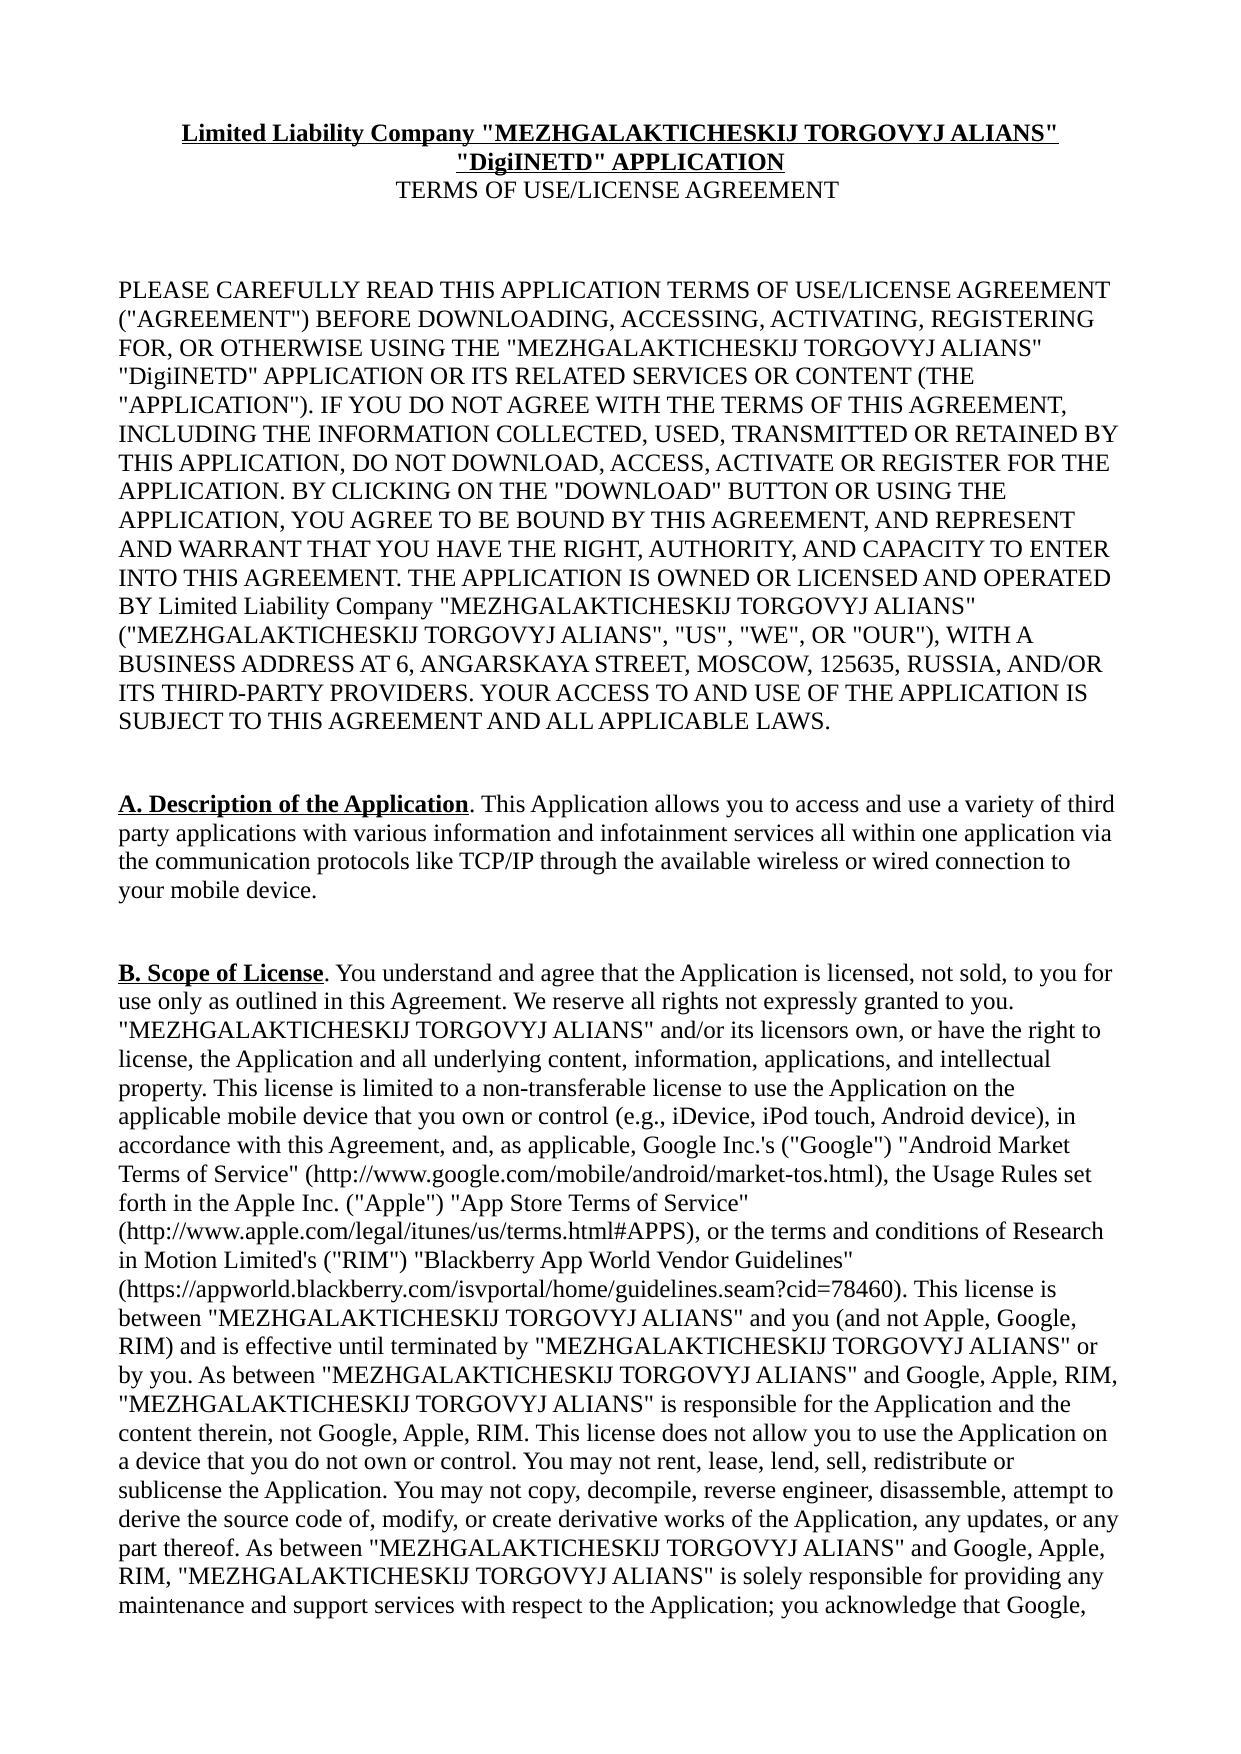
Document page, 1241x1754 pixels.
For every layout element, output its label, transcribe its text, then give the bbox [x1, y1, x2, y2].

text PLEASE CAREFULLY READ THIS APPLICATION TERMS OF USE/LICENSE AGREEMENT ("AGREEMENT") BEFORE DOWNLOADING, ACCESSING, ACTIVATING, REGISTERING FOR, OR OTHERWISE USING THE "MEZHGALAKTICHESKIJ TORGOVYJ ALIANS" "DigiINETD" APPLICATION OR ITS RELATED SERVICES OR CONTENT (THE "APPLICATION"). IF YOU DO NOT AGREE WITH THE TERMS OF THIS AGREEMENT, INCLUDING THE INFORMATION COLLECTED, USED, TRANSMITTED OR RETAINED BY THIS APPLICATION, DO NOT DOWNLOAD, ACCESS, ACTIVATE OR REGISTER FOR THE APPLICATION. BY CLICKING ON THE "DOWNLOAD" BUTTON OR USING THE APPLICATION, YOU AGREE TO BE BOUND BY THIS AGREEMENT, AND REPRESENT AND WARRANT THAT YOU HAVE THE RIGHT, AUTHORITY, AND CAPACITY TO ENTER INTO THIS AGREEMENT. THE APPLICATION IS OWNED OR LICENSED AND OPERATED BY Limited Liability Company "MEZHGALAKTICHESKIJ TORGOVYJ ALIANS" ("MEZHGALAKTICHESKIJ TORGOVYJ ALIANS", "US", "WE", OR "OUR"), WITH A BUSINESS ADDRESS AT 6, ANGARSKAYA STREET, MOSCOW, 125635, RUSSIA, AND/OR ITS THIRD-PARTY PROVIDERS. YOUR ACCESS TO AND USE OF THE APPLICATION IS SUBJECT TO THIS AGREEMENT AND ALL APPLICABLE LAWS. [118, 275, 1122, 735]
text Limited Liability Company "MEZHGALAKTICHESKIJ TORGOVYJ ALIANS" [118, 118, 1122, 147]
text "DigiINETD" APPLICATION [118, 147, 1122, 176]
text A. Description of the Application. This Application allows you to access and use a variety of third party applications with various information and infotainment services all within one application via the communication protocols like TCP/IP through the available wireless or wired connection to your mobile device. [118, 789, 1122, 904]
text B. Scope of License. You understand and agree that the Application is licensed, not sold, to you for use only as outlined in this Agreement. We reserve all rights not expressly granted to you. "MEZHGALAKTICHESKIJ TORGOVYJ ALIANS" and/or its licensors own, or have the right to license, the Application and all underlying content, information, applications, and intellectual property. This license is limited to a non-transferable license to use the Application on the applicable mobile device that you own or control (e.g., iDevice, iPod touch, Android device), in accordance with this Agreement, and, as applicable, Google Inc.'s ("Google") "Android Market Terms of Service" (http://www.google.com/mobile/android/market-tos.html), the Usage Rules set forth in the Apple Inc. ("Apple") "App Store Terms of Service" (http://www.apple.com/legal/itunes/us/terms.html#APPS), or the terms and conditions of Research in Motion Limited's ("RIM") "Blackberry App World Vendor Guidelines" (https://appworld.blackberry.com/isvportal/home/guidelines.seam?cid=78460). This license is between "MEZHGALAKTICHESKIJ TORGOVYJ ALIANS" and you (and not Apple, Google, RIM) and is effective until terminated by "MEZHGALAKTICHESKIJ TORGOVYJ ALIANS" or by you. As between "MEZHGALAKTICHESKIJ TORGOVYJ ALIANS" and Google, Apple, RIM, "MEZHGALAKTICHESKIJ TORGOVYJ ALIANS" is responsible for the Application and the content therein, not Google, Apple, RIM. This license does not allow you to use the Application on a device that you do not own or control. You may not rent, lease, lend, sell, redistribute or sublicense the Application. You may not copy, decompile, reverse engineer, disassemble, attempt to derive the source code of, modify, or create derivative works of the Application, any updates, or any part thereof. As between "MEZHGALAKTICHESKIJ TORGOVYJ ALIANS" and Google, Apple, RIM, "MEZHGALAKTICHESKIJ TORGOVYJ ALIANS" is solely responsible for providing any maintenance and support services with respect to the Application; you acknowledge that Google, [118, 958, 1122, 1619]
text TERMS OF USE/LICENSE AGREEMENT [118, 176, 1122, 204]
